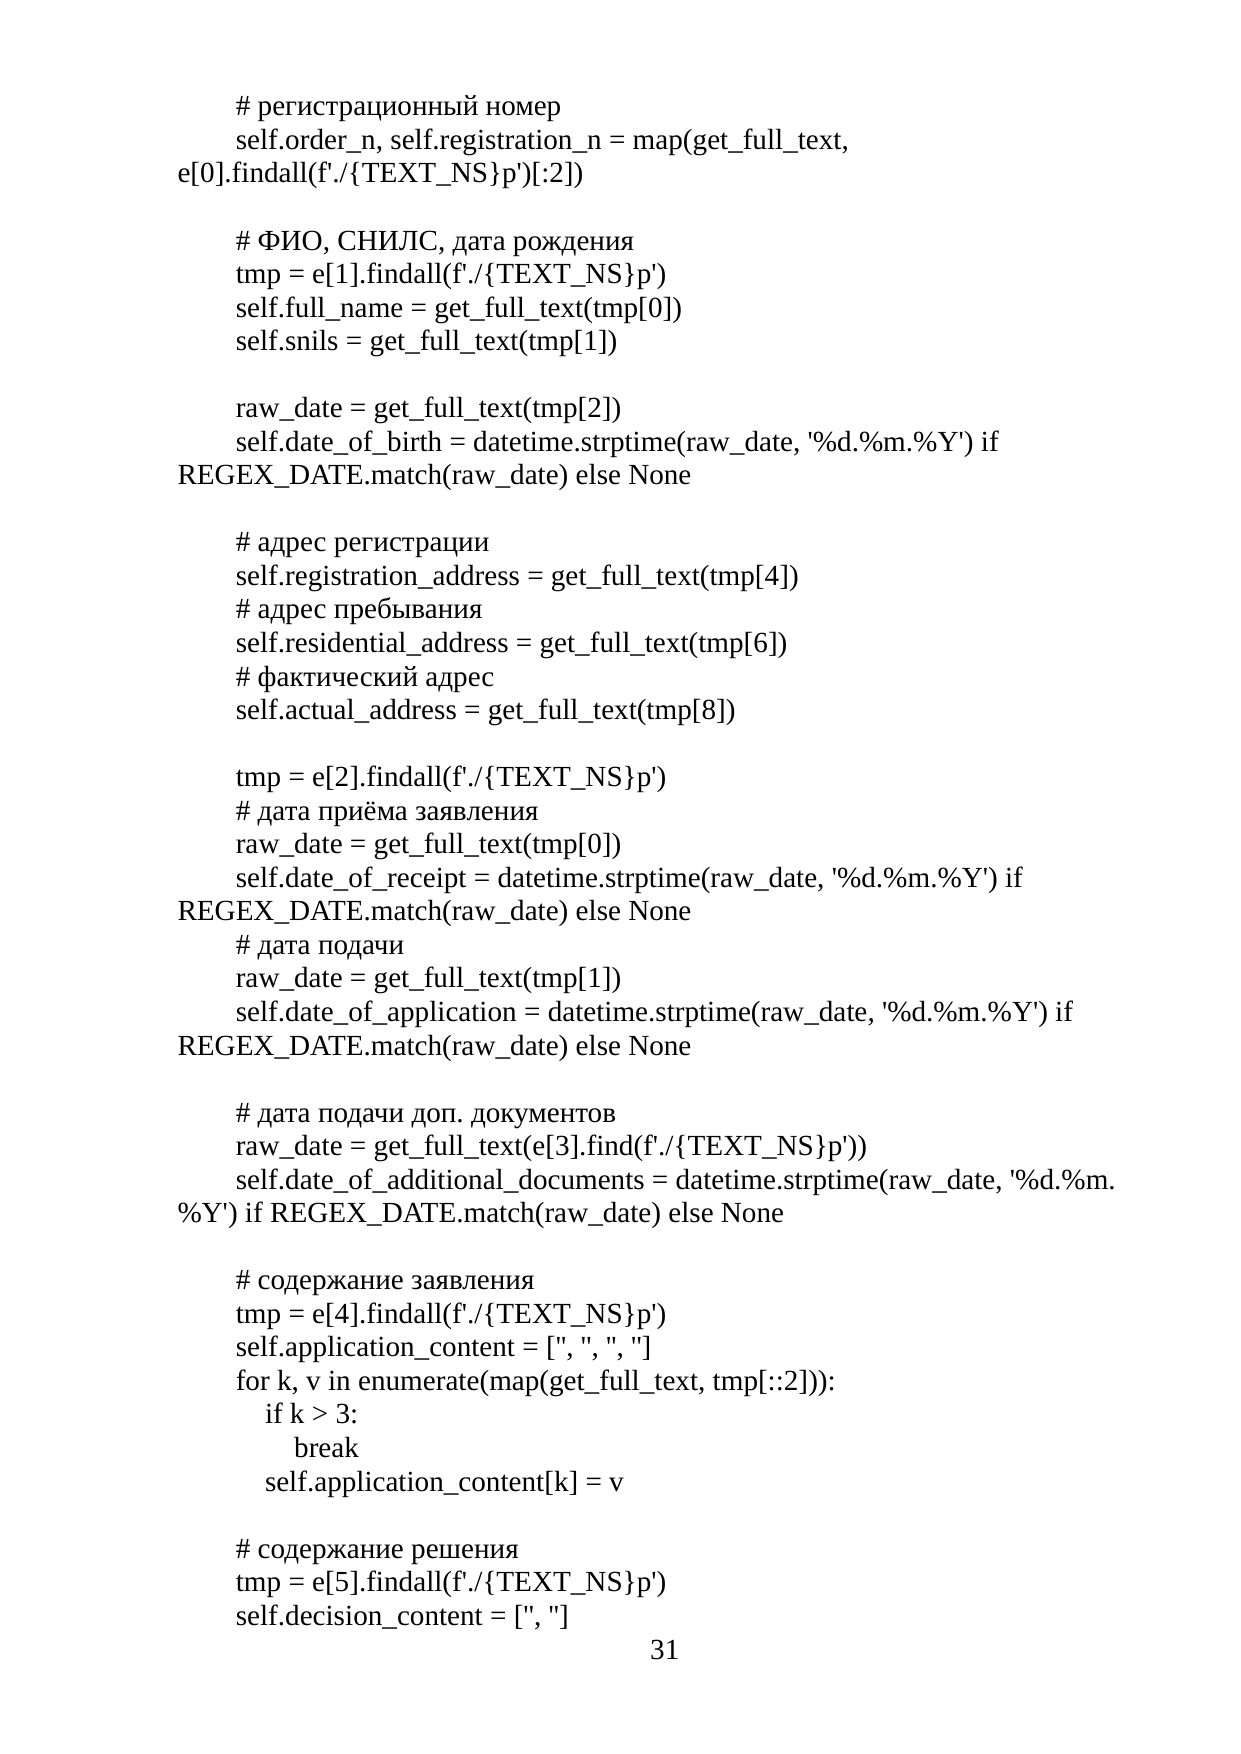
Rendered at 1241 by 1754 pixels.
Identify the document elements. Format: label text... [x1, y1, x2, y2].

text tmp = e[4].findall(f'./{TEXT_NS}p') [177, 1296, 1152, 1329]
text self.residential_address = get_full_text(tmp[6]) [177, 625, 1152, 659]
text # дата подачи доп. документов [177, 1095, 1152, 1128]
text tmp = e[2].findall(f'./{TEXT_NS}p') [177, 759, 1152, 793]
text # адрес регистрации [177, 524, 1152, 558]
text self.date_of_birth = datetime.strptime(raw_date, '%d.%m.%Y') if REGEX_DATE.match(raw_date) else None [177, 424, 1152, 491]
text self.decision_content = ['', ''] [177, 1598, 1152, 1631]
text for k, v in enumerate(map(get_full_text, tmp[::2])): [177, 1363, 1152, 1397]
text self.snils = get_full_text(tmp[1]) [177, 323, 1152, 357]
text if k > 3: [177, 1397, 1152, 1430]
text # регистрационный номер [177, 88, 1152, 122]
text tmp = e[5].findall(f'./{TEXT_NS}p') [177, 1564, 1152, 1598]
text self.order_n, self.registration_n = map(get_full_text, e[0].findall(f'./{TEXT_NS}p')[:2]) [177, 122, 1152, 189]
text # адрес пребывания [177, 592, 1152, 625]
text raw_date = get_full_text(tmp[0]) [177, 826, 1152, 860]
text self.date_of_application = datetime.strptime(raw_date, '%d.%m.%Y') if REGEX_DATE.match(raw_date) else None [177, 994, 1152, 1061]
text self.application_content = ['', '', '', ''] [177, 1329, 1152, 1363]
text raw_date = get_full_text(tmp[2]) [177, 390, 1152, 424]
text raw_date = get_full_text(tmp[1]) [177, 961, 1152, 994]
text # содержание заявления [177, 1262, 1152, 1296]
text break [177, 1430, 1152, 1464]
text self.registration_address = get_full_text(tmp[4]) [177, 558, 1152, 592]
text self.date_of_receipt = datetime.strptime(raw_date, '%d.%m.%Y') if REGEX_DATE.match(raw_date) else None [177, 860, 1152, 927]
text # фактический адрес [177, 659, 1152, 692]
text # дата приёма заявления [177, 793, 1152, 826]
text tmp = e[1].findall(f'./{TEXT_NS}p') [177, 256, 1152, 290]
text self.full_name = get_full_text(tmp[0]) [177, 290, 1152, 323]
text # ФИО, СНИЛС, дата рождения [177, 223, 1152, 256]
text # дата подачи [177, 927, 1152, 961]
text self.application_content[k] = v [177, 1464, 1152, 1497]
text self.date_of_additional_documents = datetime.strptime(raw_date, '%d.%m.%Y') if REGEX_DATE.match(raw_date) else None [177, 1162, 1152, 1229]
text raw_date = get_full_text(e[3].find(f'./{TEXT_NS}p')) [177, 1128, 1152, 1162]
text # содержание решения [177, 1531, 1152, 1564]
text self.actual_address = get_full_text(tmp[8]) [177, 692, 1152, 726]
